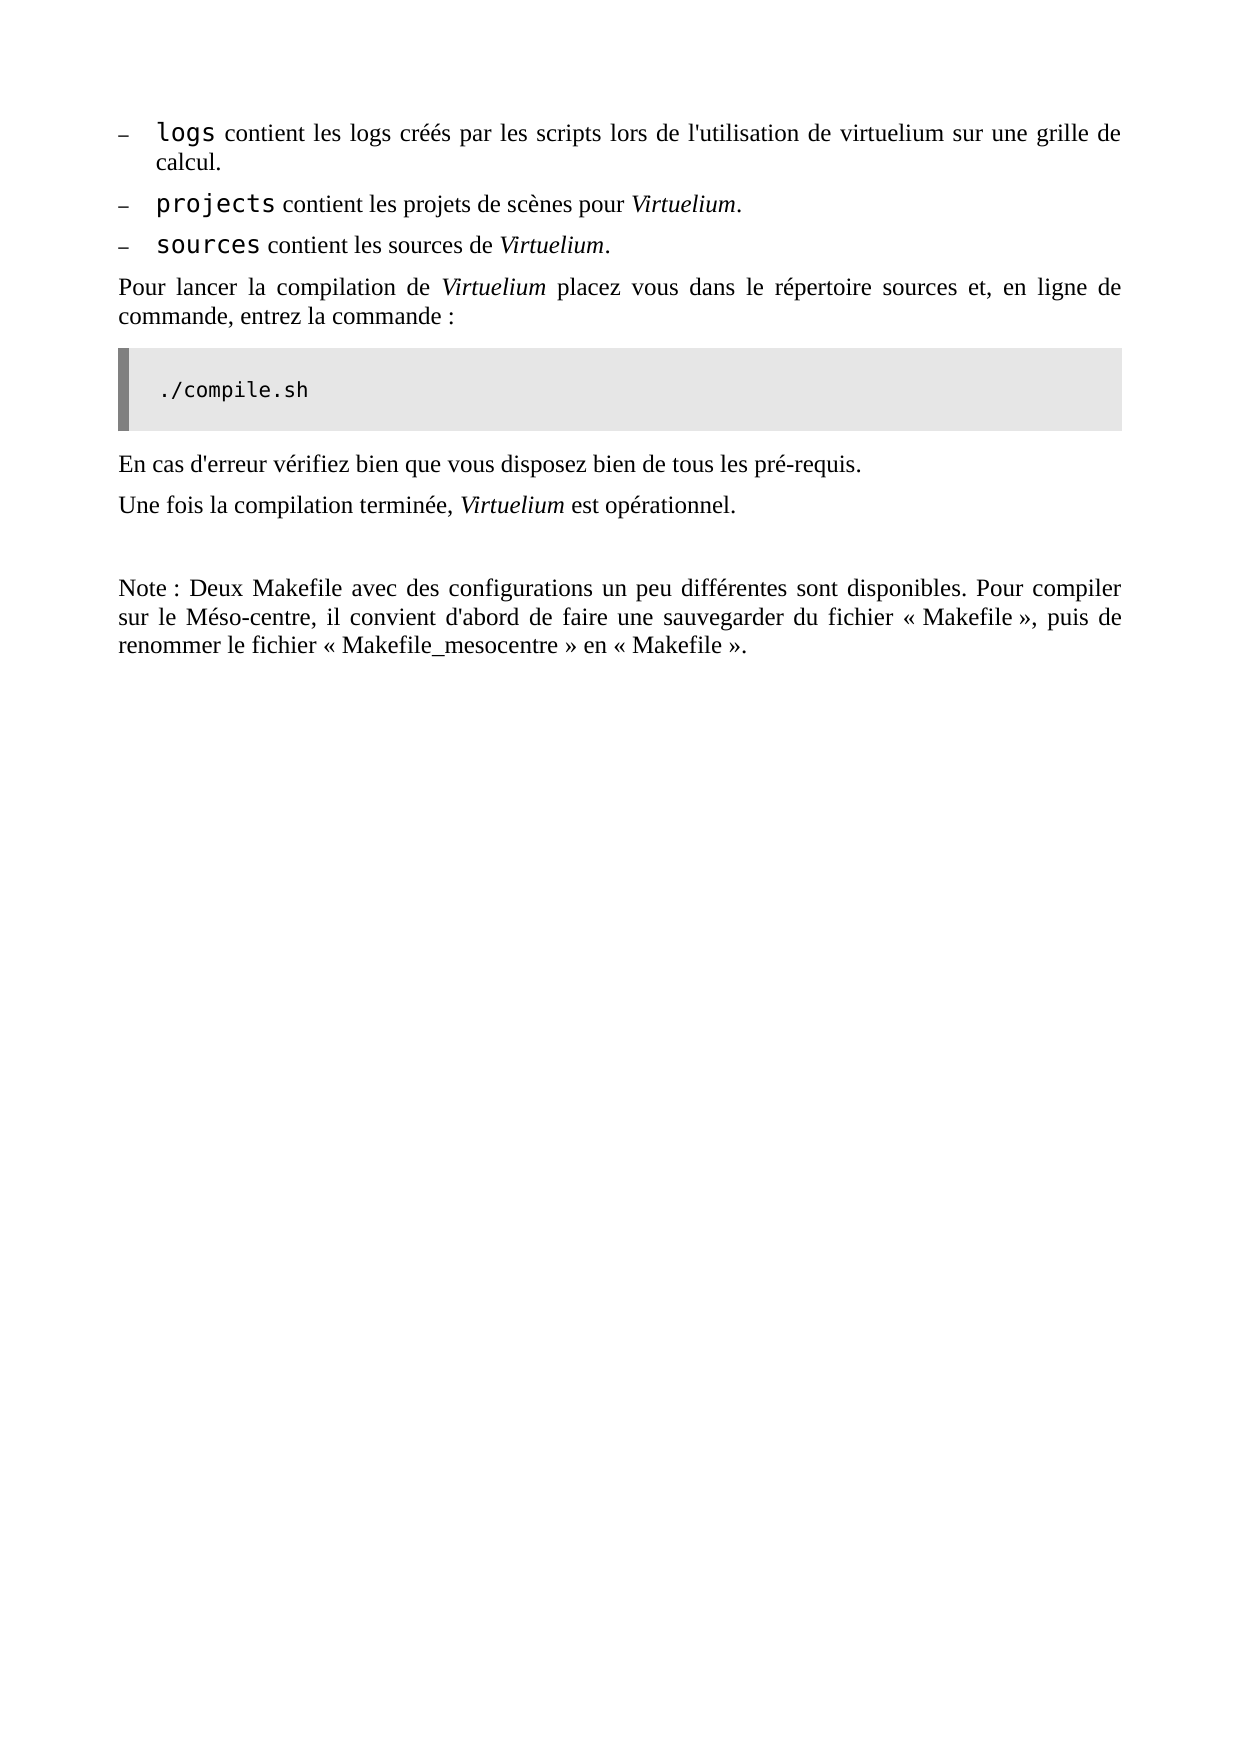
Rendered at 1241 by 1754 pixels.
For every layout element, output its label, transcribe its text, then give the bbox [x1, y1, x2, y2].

text ./compile.sh [129, 348, 1122, 431]
text Une fois la compilation terminée, Virtuelium est opérationnel. [118, 490, 1122, 519]
list logs contient les logs créés par les scripts lors de l'utilisation de virtuelium sur une grille de calcul. [118, 118, 1122, 176]
text Note : Deux Makefile avec des configurations un peu différentes sont disponibles. Pour compiler sur le Méso-centre, il convient d'abord de faire une sauvegarder du fichier « Makefile », puis de renommer le fichier « Makefile_mesocentre » en « Makefile ». [118, 573, 1122, 659]
text Pour lancer la compilation de Virtuelium placez vous dans le répertoire sources et, en ligne de commande, entrez la commande : [118, 272, 1122, 330]
list sources contient les sources de Virtuelium. [118, 230, 1122, 260]
text En cas d'erreur vérifiez bien que vous disposez bien de tous les pré-requis. [118, 449, 1122, 478]
list projects contient les projets de scènes pour Virtuelium. [118, 189, 1122, 218]
